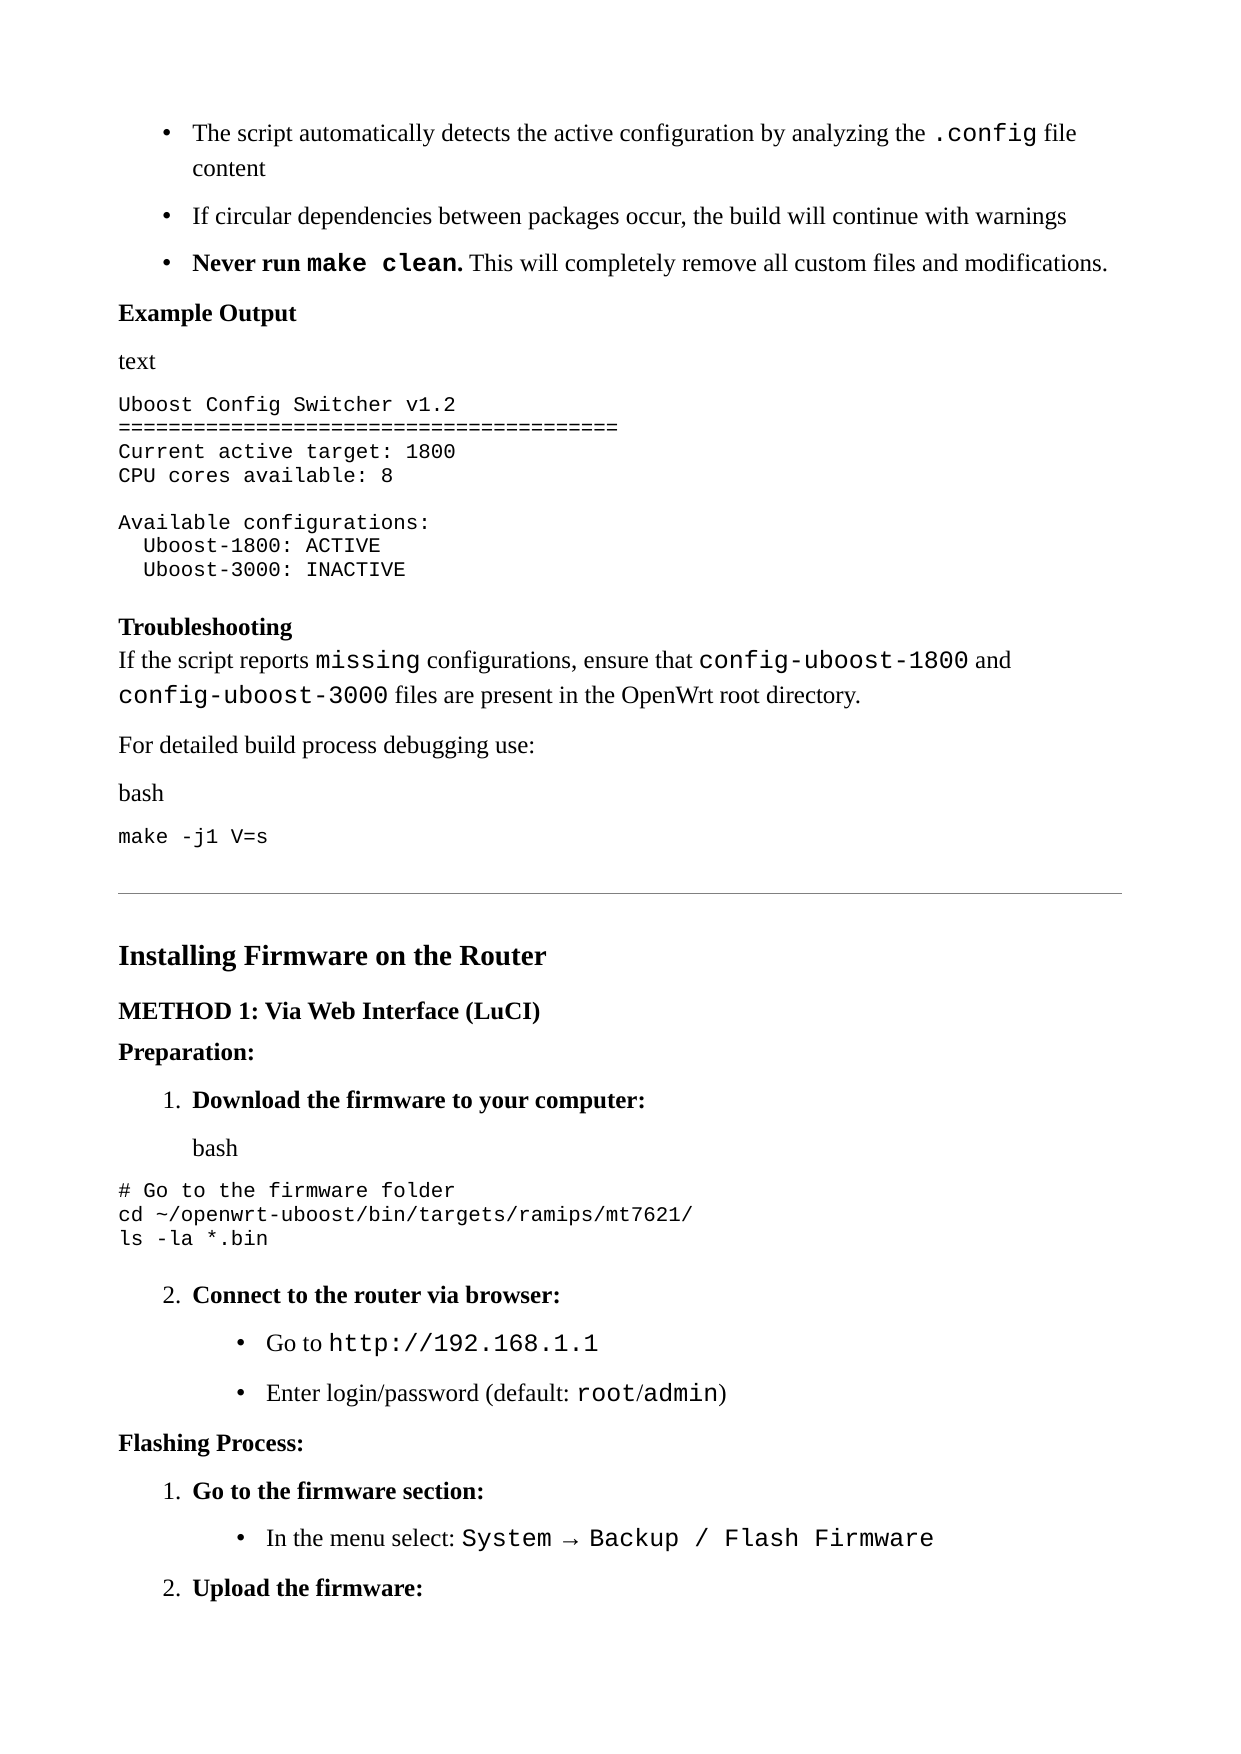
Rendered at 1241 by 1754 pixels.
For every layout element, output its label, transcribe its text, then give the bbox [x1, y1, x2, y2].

text cd ~/openwrt-uboost/bin/targets/ramips/mt7621/ [118, 1204, 1122, 1227]
list If circular dependencies between packages occur, the build will continue with warnings [162, 201, 1122, 229]
text Example Output [118, 298, 1122, 327]
subtitle Installing Firmware on the Router [118, 938, 1122, 971]
list Connect to the router via browser: [162, 1281, 1122, 1309]
text CPU cores available: 8 [118, 464, 1122, 488]
list Upload the firmware: [162, 1573, 1122, 1602]
text ======================================== [118, 417, 1122, 441]
text Available configurations: [118, 512, 1122, 536]
list Download the firmware to your computer: [162, 1085, 1122, 1114]
text Current active target: 1800 [118, 441, 1122, 464]
list Go to the firmware section: [162, 1476, 1122, 1504]
text ls -la *.bin [118, 1227, 1122, 1251]
text bash [118, 778, 1122, 807]
text text [118, 346, 1122, 375]
text Preparation: [118, 1037, 1122, 1066]
list Enter login/password (default: root/admin) [236, 1378, 1122, 1409]
list Never run make clean. This will completely remove all custom files and modifications. [162, 248, 1122, 279]
text make -j1 V=s [118, 826, 1122, 849]
text Troubleshooting If the script reports missing configurations, ensure that config-uboost-1800 and config-uboost-3000 files are present in the OpenWrt root directory. [118, 612, 1122, 711]
text # Go to the firmware folder [118, 1180, 1122, 1204]
list In the menu select: System → Backup / Flash Firmware [236, 1523, 1122, 1554]
text Uboost-1800: ACTIVE [118, 536, 1122, 559]
list Go to http://192.168.1.1 [236, 1328, 1122, 1359]
text Flashing Process: [118, 1428, 1122, 1457]
text For detailed build process debugging use: [118, 730, 1122, 759]
list The script automatically detects the active configuration by analyzing the .config file content [162, 118, 1122, 182]
text Uboost Config Switcher v1.2 [118, 394, 1122, 417]
list bash [162, 1133, 1122, 1161]
text Uboost-3000: INACTIVE [118, 559, 1122, 583]
subtitle METHOD 1: Via Web Interface (LuCI) [118, 996, 1122, 1025]
